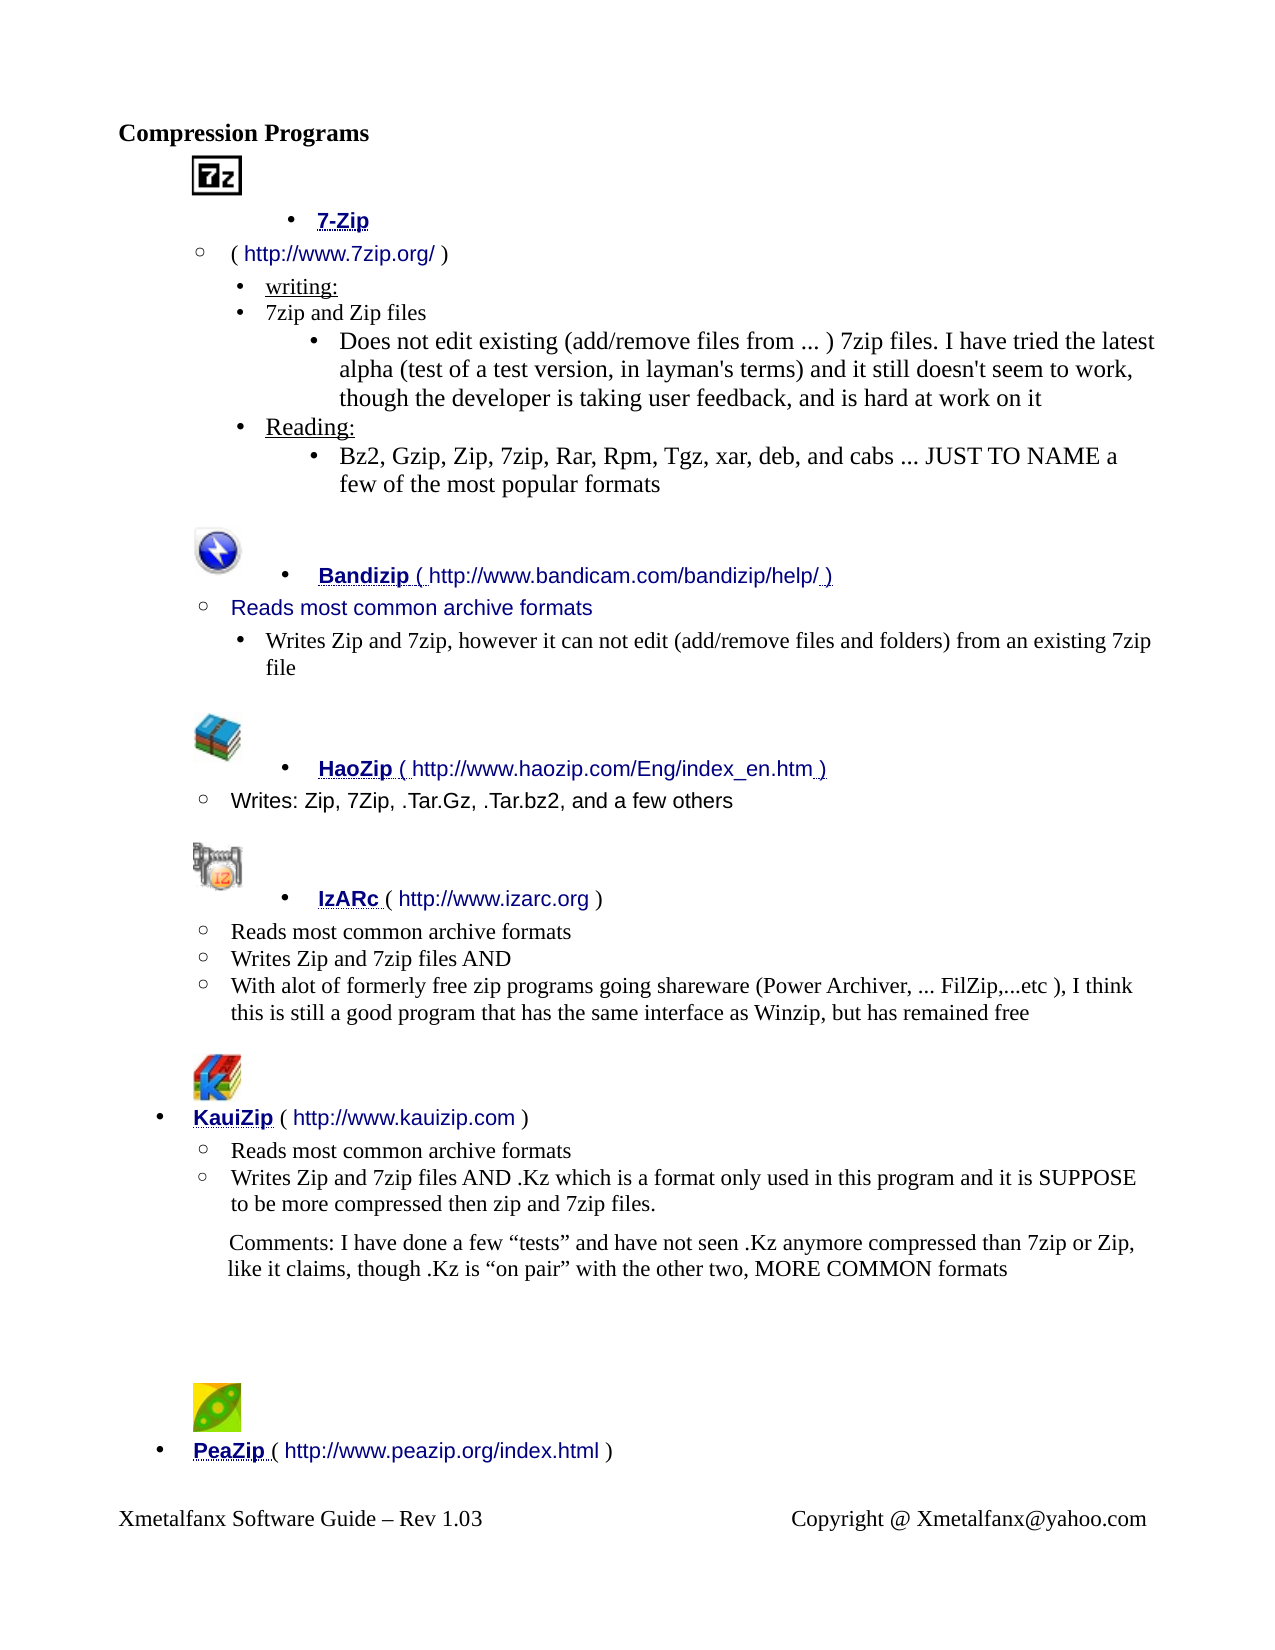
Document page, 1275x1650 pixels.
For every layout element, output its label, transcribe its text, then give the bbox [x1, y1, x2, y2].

picture [193, 1383, 242, 1432]
list IzARc ( http://www.izarc.org ) [156, 886, 1157, 912]
list PeaZip ( http://www.peazip.org/index.html ) [156, 1437, 1157, 1463]
picture [193, 841, 244, 892]
list Bz2, Gzip, Zip, 7zip, Rar, Rpm, Tgz, xar, deb, and cabs ... JUST TO NAME a few of the most popular formats [309, 441, 1157, 498]
picture [193, 712, 244, 763]
list Reads most common archive formats [193, 1137, 1157, 1164]
subtitle ( http://www.7zip.org/ ) [190, 240, 1157, 267]
picture [193, 1053, 242, 1102]
picture [191, 151, 242, 202]
list Reads most common archive formats [193, 918, 1157, 945]
list With alot of formerly free zip programs going shareware (Power Archiver, ... FilZip,...etc ), I think this is still a good program that has the same interface as Winzip, but has remained free [193, 972, 1157, 1025]
subtitle 7zip and Zip files [236, 299, 1157, 326]
list Reads most common archive formats [193, 595, 1157, 621]
list Writes Zip and 7zip, however it can not edit (add/remove files and folders) from an existing 7zip file [236, 627, 1157, 680]
list Does not edit existing (add/remove files from ... ) 7zip files. I have tried the latest alpha (test of a test version, in layman's terms) and it still doesn't seem to work, though the developer is taking user feedback, and is hard at work on it [309, 326, 1157, 412]
list Writes: Zip, 7Zip, .Tar.Gz, .Tar.bz2, and a few others [193, 788, 1157, 814]
subtitle 7-Zip [163, 201, 1157, 234]
subtitle Compression Programs [118, 118, 1157, 147]
subtitle writing: [236, 273, 1157, 299]
subtitle HaoZip ( http://www.haozip.com/Eng/index_en.htm ) [156, 756, 1157, 782]
list Writes Zip and 7zip files AND .Kz which is a format only used in this program and it is SUPPOSE to be more compressed then zip and 7zip files. [193, 1164, 1157, 1217]
list Writes Zip and 7zip files AND [193, 945, 1157, 972]
text Comments: I have done a few “tests” and have not seen .Kz anymore compressed than 7zip or Zip, like it claims, though .Kz is “on pair” with the other two, MORE COMMON formats [227, 1229, 1157, 1282]
subtitle Reading: [236, 412, 1157, 441]
picture [193, 526, 244, 577]
list Bandizip ( http://www.bandicam.com/bandizip/help/ ) [156, 563, 1157, 589]
list KauiZip ( http://www.kauizip.com ) [156, 1102, 1157, 1131]
